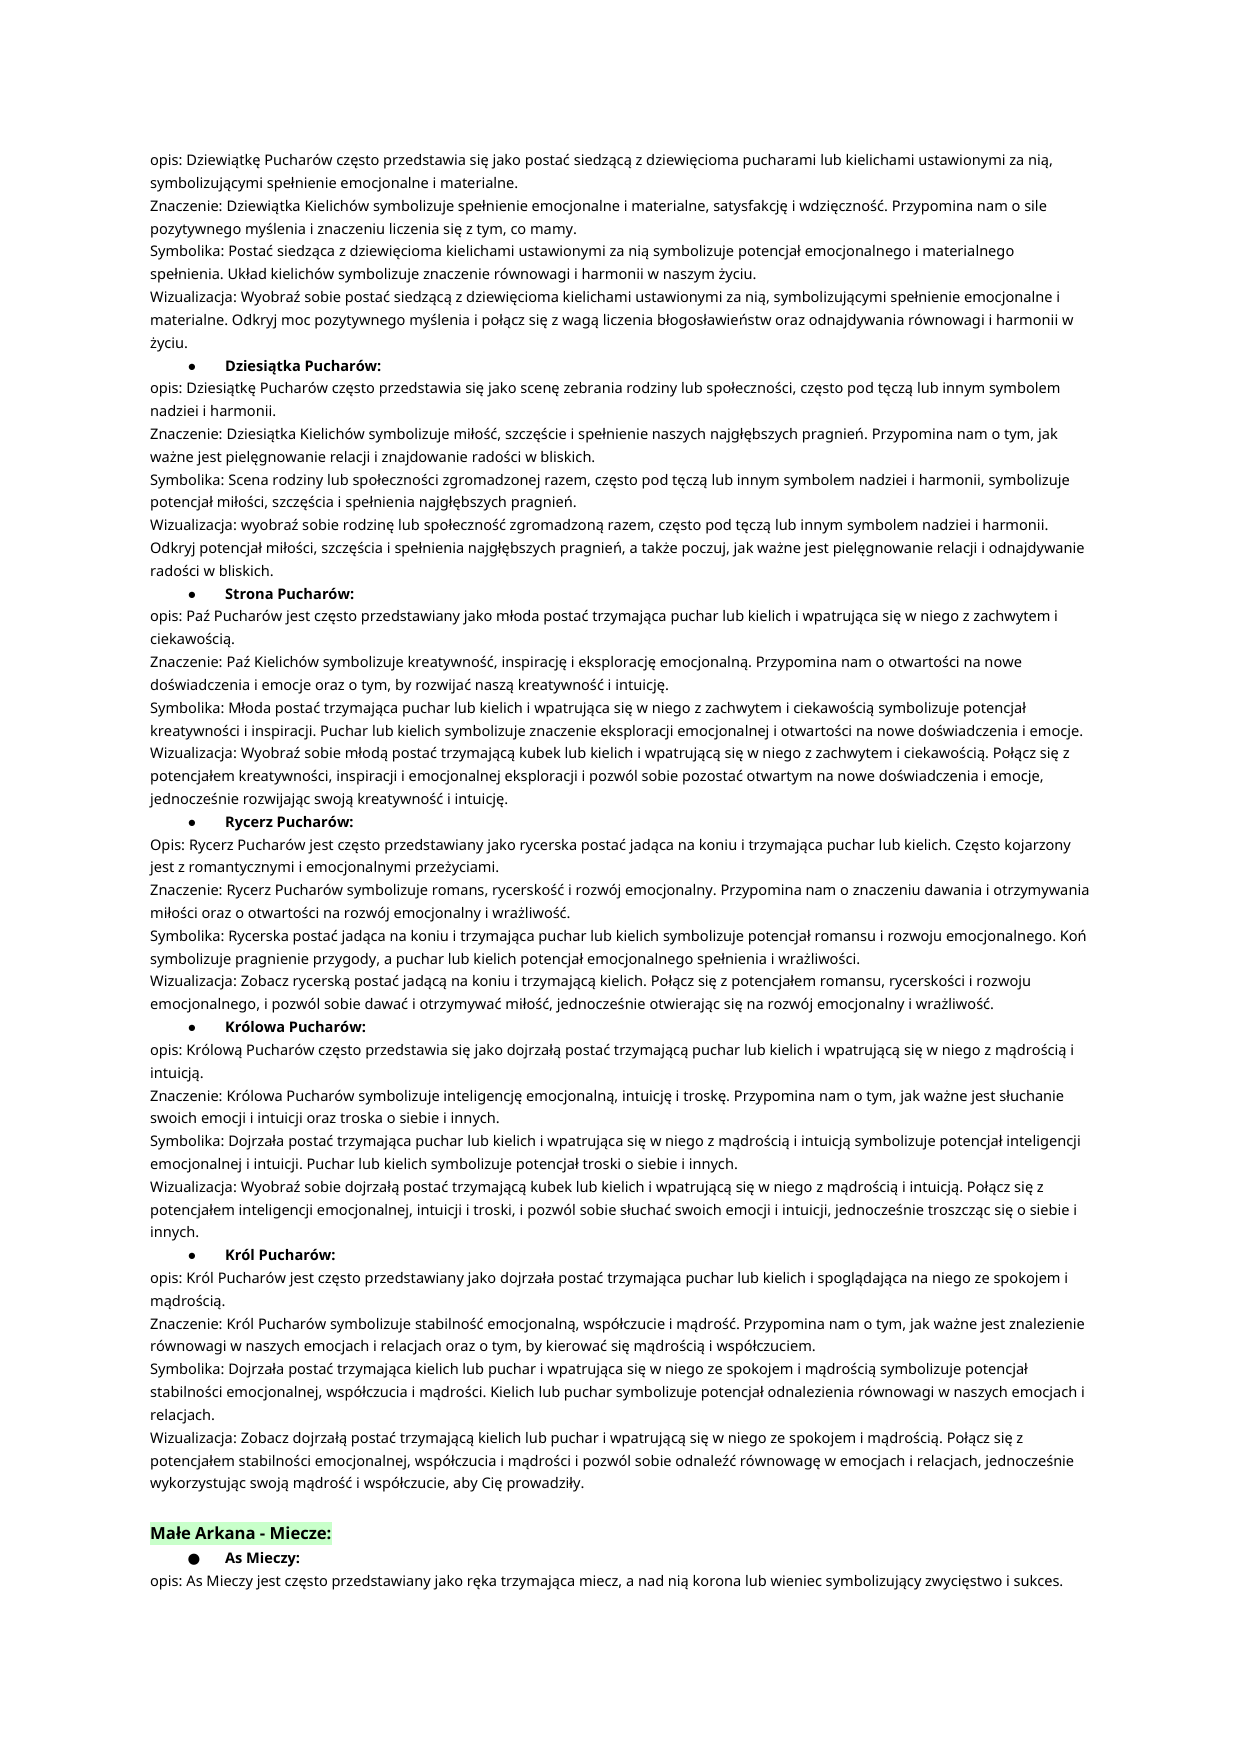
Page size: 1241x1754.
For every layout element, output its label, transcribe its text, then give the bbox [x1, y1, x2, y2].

text Znaczenie: Dziesiątka Kielichów symbolizuje miłość, szczęście i spełnienie naszych najgłębszych pragnień. Przypomina nam o tym, jak ważne jest pielęgnowanie relacji i znajdowanie radości w bliskich. [150, 424, 1090, 466]
text Wizualizacja: Wyobraź sobie dojrzałą postać trzymającą kubek lub kielich i wpatrującą się w niego z mądrością i intuicją. Połącz się z potencjałem inteligencji emocjonalnej, intuicji i troski, i pozwól sobie słuchać swoich emocji i intuicji, jednocześnie troszcząc się o siebie i innych. [150, 1177, 1090, 1242]
list Strona Pucharów: [187, 583, 1090, 603]
text Znaczenie: Rycerz Pucharów symbolizuje romans, rycerskość i rozwój emocjonalny. Przypomina nam o znaczeniu dawania i otrzymywania miłości oraz o otwartości na rozwój emocjonalny i wrażliwość. [150, 880, 1090, 923]
text opis: Król Pucharów jest często przedstawiany jako dojrzała postać trzymająca puchar lub kielich i spoglądająca na niego ze spokojem i mądrością. [150, 1268, 1090, 1311]
text Wizualizacja: Zobacz rycerską postać jadącą na koniu i trzymającą kielich. Połącz się z potencjałem romansu, rycerskości i rozwoju emocjonalnego, i pozwól sobie dawać i otrzymywać miłość, jednocześnie otwierając się na rozwój emocjonalny i wrażliwość. [150, 971, 1090, 1014]
text opis: Królową Pucharów często przedstawia się jako dojrzałą postać trzymającą puchar lub kielich i wpatrującą się w niego z mądrością i intuicją. [150, 1040, 1090, 1082]
text Wizualizacja: wyobraź sobie rodzinę lub społeczność zgromadzoną razem, często pod tęczą lub innym symbolem nadziei i harmonii. Odkryj potencjał miłości, szczęścia i spełnienia najgłębszych pragnień, a także poczuj, jak ważne jest pielęgnowanie relacji i odnajdywanie radości w bliskich. [150, 515, 1090, 581]
text opis: Paź Pucharów jest często przedstawiany jako młoda postać trzymająca puchar lub kielich i wpatrująca się w niego z zachwytem i ciekawością. [150, 606, 1090, 649]
text Znaczenie: Królowa Pucharów symbolizuje inteligencję emocjonalną, intuicję i troskę. Przypomina nam o tym, jak ważne jest słuchanie swoich emocji i intuicji oraz troska o siebie i innych. [150, 1085, 1090, 1128]
text Symbolika: Rycerska postać jadąca na koniu i trzymająca puchar lub kielich symbolizuje potencjał romansu i rozwoju emocjonalnego. Koń symbolizuje pragnienie przygody, a puchar lub kielich potencjał emocjonalnego spełnienia i wrażliwości. [150, 926, 1090, 968]
text Znaczenie: Dziewiątka Kielichów symbolizuje spełnienie emocjonalne i materialne, satysfakcję i wdzięczność. Przypomina nam o sile pozytywnego myślenia i znaczeniu liczenia się z tym, co mamy. [150, 196, 1090, 238]
text Symbolika: Postać siedząca z dziewięcioma kielichami ustawionymi za nią symbolizuje potencjał emocjonalnego i materialnego spełnienia. Układ kielichów symbolizuje znaczenie równowagi i harmonii w naszym życiu. [150, 241, 1090, 284]
text Znaczenie: Król Pucharów symbolizuje stabilność emocjonalną, współczucie i mądrość. Przypomina nam o tym, jak ważne jest znalezienie równowagi w naszych emocjach i relacjach oraz o tym, by kierować się mądrością i współczuciem. [150, 1313, 1090, 1356]
text Wizualizacja: Wyobraź sobie postać siedzącą z dziewięcioma kielichami ustawionymi za nią, symbolizującymi spełnienie emocjonalne i materialne. Odkryj moc pozytywnego myślenia i połącz się z wagą liczenia błogosławieństw oraz odnajdywania równowagi i harmonii w życiu. [150, 287, 1090, 352]
list Królowa Pucharów: [187, 1017, 1090, 1037]
text opis: As Mieczy jest często przedstawiany jako ręka trzymająca miecz, a nad nią korona lub wieniec symbolizujący zwycięstwo i sukces. [150, 1571, 1090, 1591]
text Symbolika: Dojrzała postać trzymająca kielich lub puchar i wpatrująca się w niego ze spokojem i mądrością symbolizuje potencjał stabilności emocjonalnej, współczucia i mądrości. Kielich lub puchar symbolizuje potencjał odnalezienia równowagi w naszych emocjach i relacjach. [150, 1359, 1090, 1424]
list As Mieczy: [187, 1548, 1090, 1568]
text Małe Arkana - Miecze: [150, 1522, 1090, 1545]
text Opis: Rycerz Pucharów jest często przedstawiany jako rycerska postać jadąca na koniu i trzymająca puchar lub kielich. Często kojarzony jest z romantycznymi i emocjonalnymi przeżyciami. [150, 834, 1090, 877]
text Wizualizacja: Wyobraź sobie młodą postać trzymającą kubek lub kielich i wpatrującą się w niego z zachwytem i ciekawością. Połącz się z potencjałem kreatywności, inspiracji i emocjonalnej eksploracji i pozwól sobie pozostać otwartym na nowe doświadczenia i emocje, jednocześnie rozwijając swoją kreatywność i intuicję. [150, 743, 1090, 809]
text opis: Dziewiątkę Pucharów często przedstawia się jako postać siedzącą z dziewięcioma pucharami lub kielichami ustawionymi za nią, symbolizującymi spełnienie emocjonalne i materialne. [150, 150, 1090, 193]
text Znaczenie: Paź Kielichów symbolizuje kreatywność, inspirację i eksplorację emocjonalną. Przypomina nam o otwartości na nowe doświadczenia i emocje oraz o tym, by rozwijać naszą kreatywność i intuicję. [150, 652, 1090, 694]
text Symbolika: Młoda postać trzymająca puchar lub kielich i wpatrująca się w niego z zachwytem i ciekawością symbolizuje potencjał kreatywności i inspiracji. Puchar lub kielich symbolizuje znaczenie eksploracji emocjonalnej i otwartości na nowe doświadczenia i emocje. [150, 697, 1090, 740]
text Symbolika: Scena rodziny lub społeczności zgromadzonej razem, często pod tęczą lub innym symbolem nadziei i harmonii, symbolizuje potencjał miłości, szczęścia i spełnienia najgłębszych pragnień. [150, 469, 1090, 512]
list Król Pucharów: [187, 1245, 1090, 1265]
list Rycerz Pucharów: [187, 812, 1090, 831]
list Dziesiątka Pucharów: [187, 355, 1090, 375]
text Wizualizacja: Zobacz dojrzałą postać trzymającą kielich lub puchar i wpatrującą się w niego ze spokojem i mądrością. Połącz się z potencjałem stabilności emocjonalnej, współczucia i mądrości i pozwól sobie odnaleźć równowagę w emocjach i relacjach, jednocześnie wykorzystując swoją mądrość i współczucie, aby Cię prowadziły. [150, 1427, 1090, 1493]
text Symbolika: Dojrzała postać trzymająca puchar lub kielich i wpatrująca się w niego z mądrością i intuicją symbolizuje potencjał inteligencji emocjonalnej i intuicji. Puchar lub kielich symbolizuje potencjał troski o siebie i innych. [150, 1131, 1090, 1174]
text opis: Dziesiątkę Pucharów często przedstawia się jako scenę zebrania rodziny lub społeczności, często pod tęczą lub innym symbolem nadziei i harmonii. [150, 378, 1090, 421]
